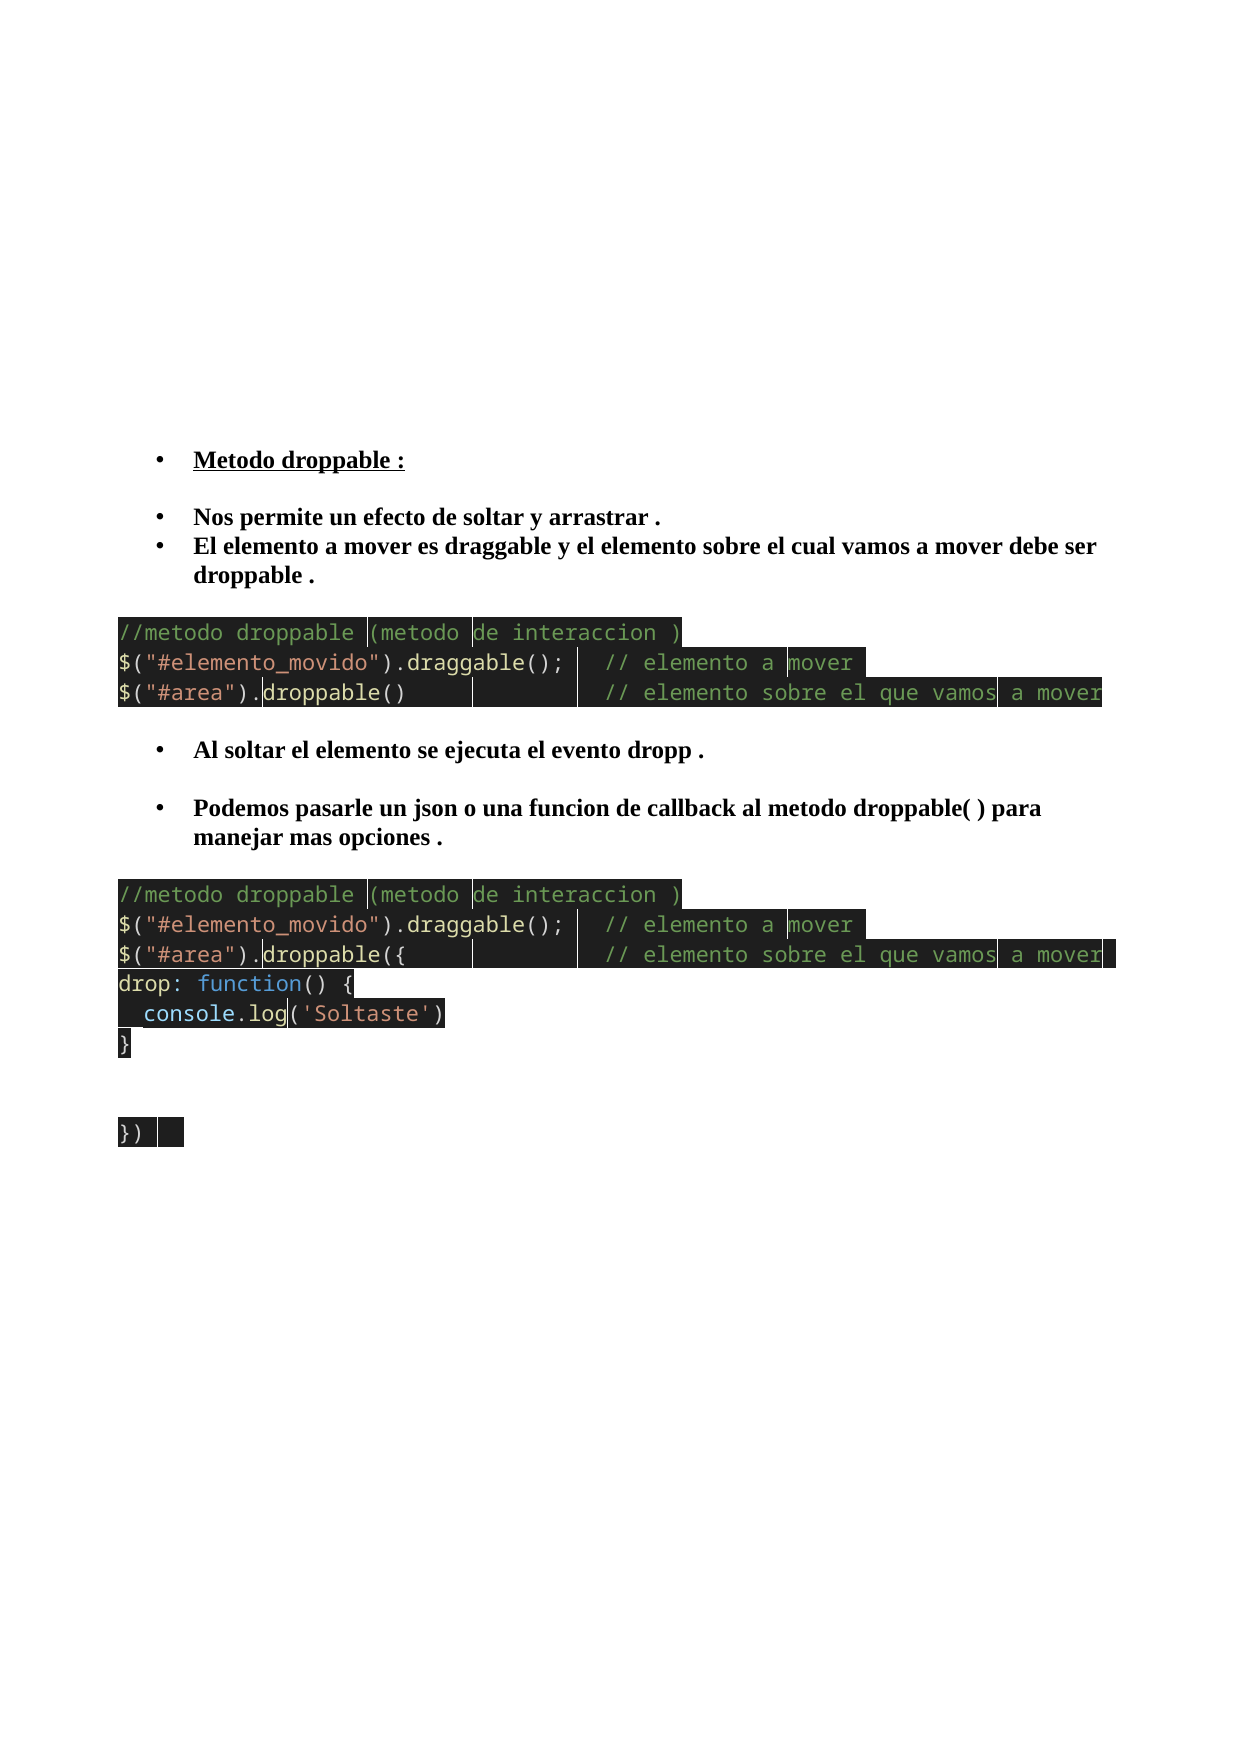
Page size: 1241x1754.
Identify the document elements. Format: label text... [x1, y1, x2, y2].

list Al soltar el elemento se ejecuta el evento dropp . [156, 735, 1122, 764]
text console.log('Soltaste') [118, 998, 1122, 1028]
text //metodo droppable (metodo de interaccion ) [118, 617, 1122, 647]
text $("#area").droppable({ // elemento sobre el que vamos a mover [118, 939, 1122, 968]
list Metodo droppable : [156, 445, 1122, 473]
text drop: function() { [118, 968, 1122, 998]
text $("#area").droppable() // elemento sobre el que vamos a mover [118, 677, 1122, 707]
text $("#elemento_movido").draggable(); // elemento a mover [118, 647, 1122, 677]
text //metodo droppable (metodo de interaccion ) [118, 879, 1122, 909]
text $("#elemento_movido").draggable(); // elemento a mover [118, 909, 1122, 939]
text } [118, 1028, 1122, 1058]
list Nos permite un efecto de soltar y arrastrar . [156, 502, 1122, 531]
list El elemento a mover es draggable y el elemento sobre el cual vamos a mover debe ser droppable . [156, 531, 1122, 588]
text }) [118, 1117, 1122, 1147]
list Podemos pasarle un json o una funcion de callback al metodo droppable( ) para manejar mas opciones . [156, 793, 1122, 850]
